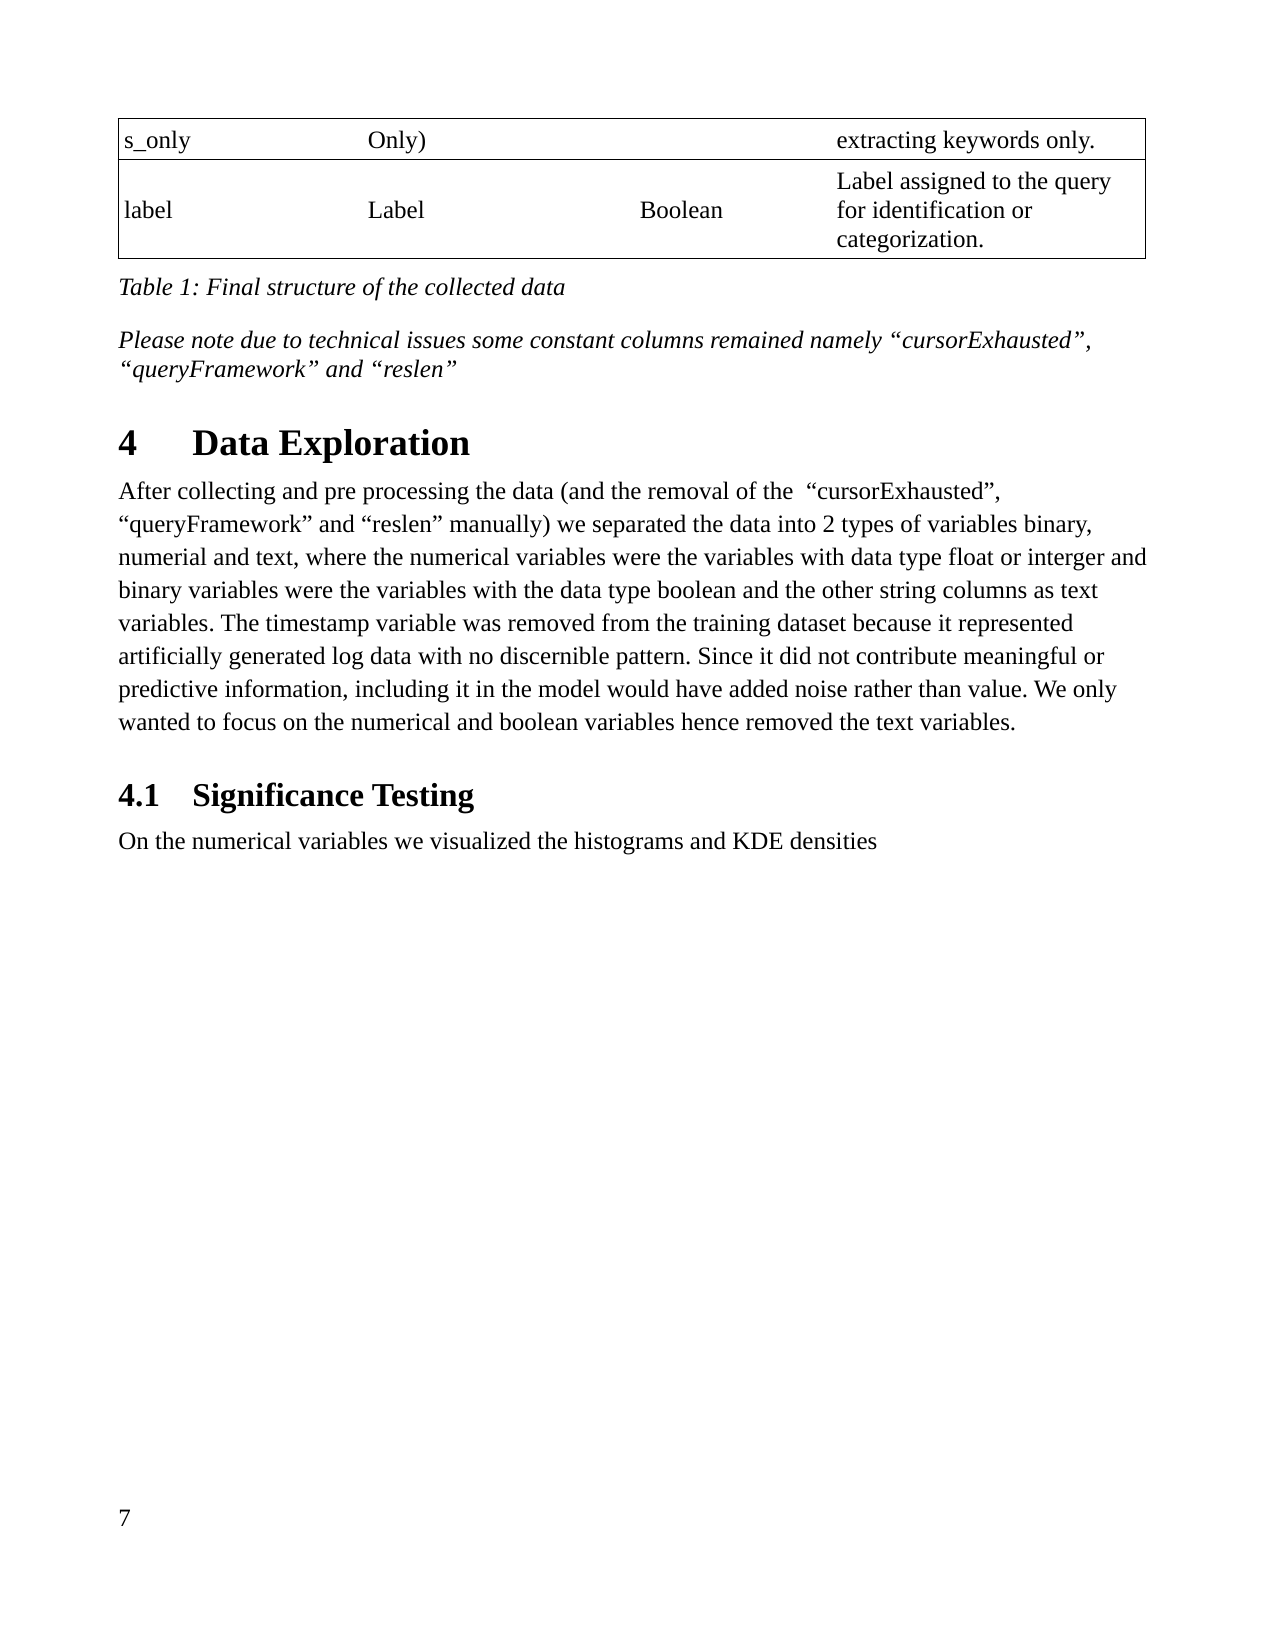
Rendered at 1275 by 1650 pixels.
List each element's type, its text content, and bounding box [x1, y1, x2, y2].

table_cell Only) [362, 119, 634, 159]
table_cell label [119, 160, 362, 258]
subtitle Data Exploration [118, 420, 1157, 463]
table_cell s_only [119, 119, 362, 159]
text After collecting and pre processing the data (and the removal of the “cursorExhausted”, “queryFramework” and “reslen” manually) we separated the data into 2 types of variables binary, numerial and text, where the numerical variables were the variables with data type float or interger and binary variables were the variables with the data type boolean and the other string columns as text variables. The timestamp variable was removed from the training dataset because it represented artificially generated log data with no discernible pattern. Since it did not contribute meaningful or predictive information, including it in the model would have added noise rather than value. We only wanted to focus on the numerical and boolean variables hence removed the text variables. [118, 476, 1157, 736]
table_cell extracting keywords only. [831, 119, 1145, 159]
text Please note due to technical issues some constant columns remained namely “cursorExhausted”, “queryFramework” and “reslen” [118, 325, 1157, 383]
text On the numerical variables we visualized the histograms and KDE densities [118, 826, 1157, 855]
table_cell Label [362, 160, 634, 258]
table_cell [634, 119, 831, 159]
table_cell Label assigned to the query for identification or categorization. [831, 160, 1145, 258]
text Table 1: Final structure of the collected data [118, 272, 1157, 300]
table_cell Boolean [634, 160, 831, 258]
subtitle Significance Testing [118, 776, 1157, 814]
